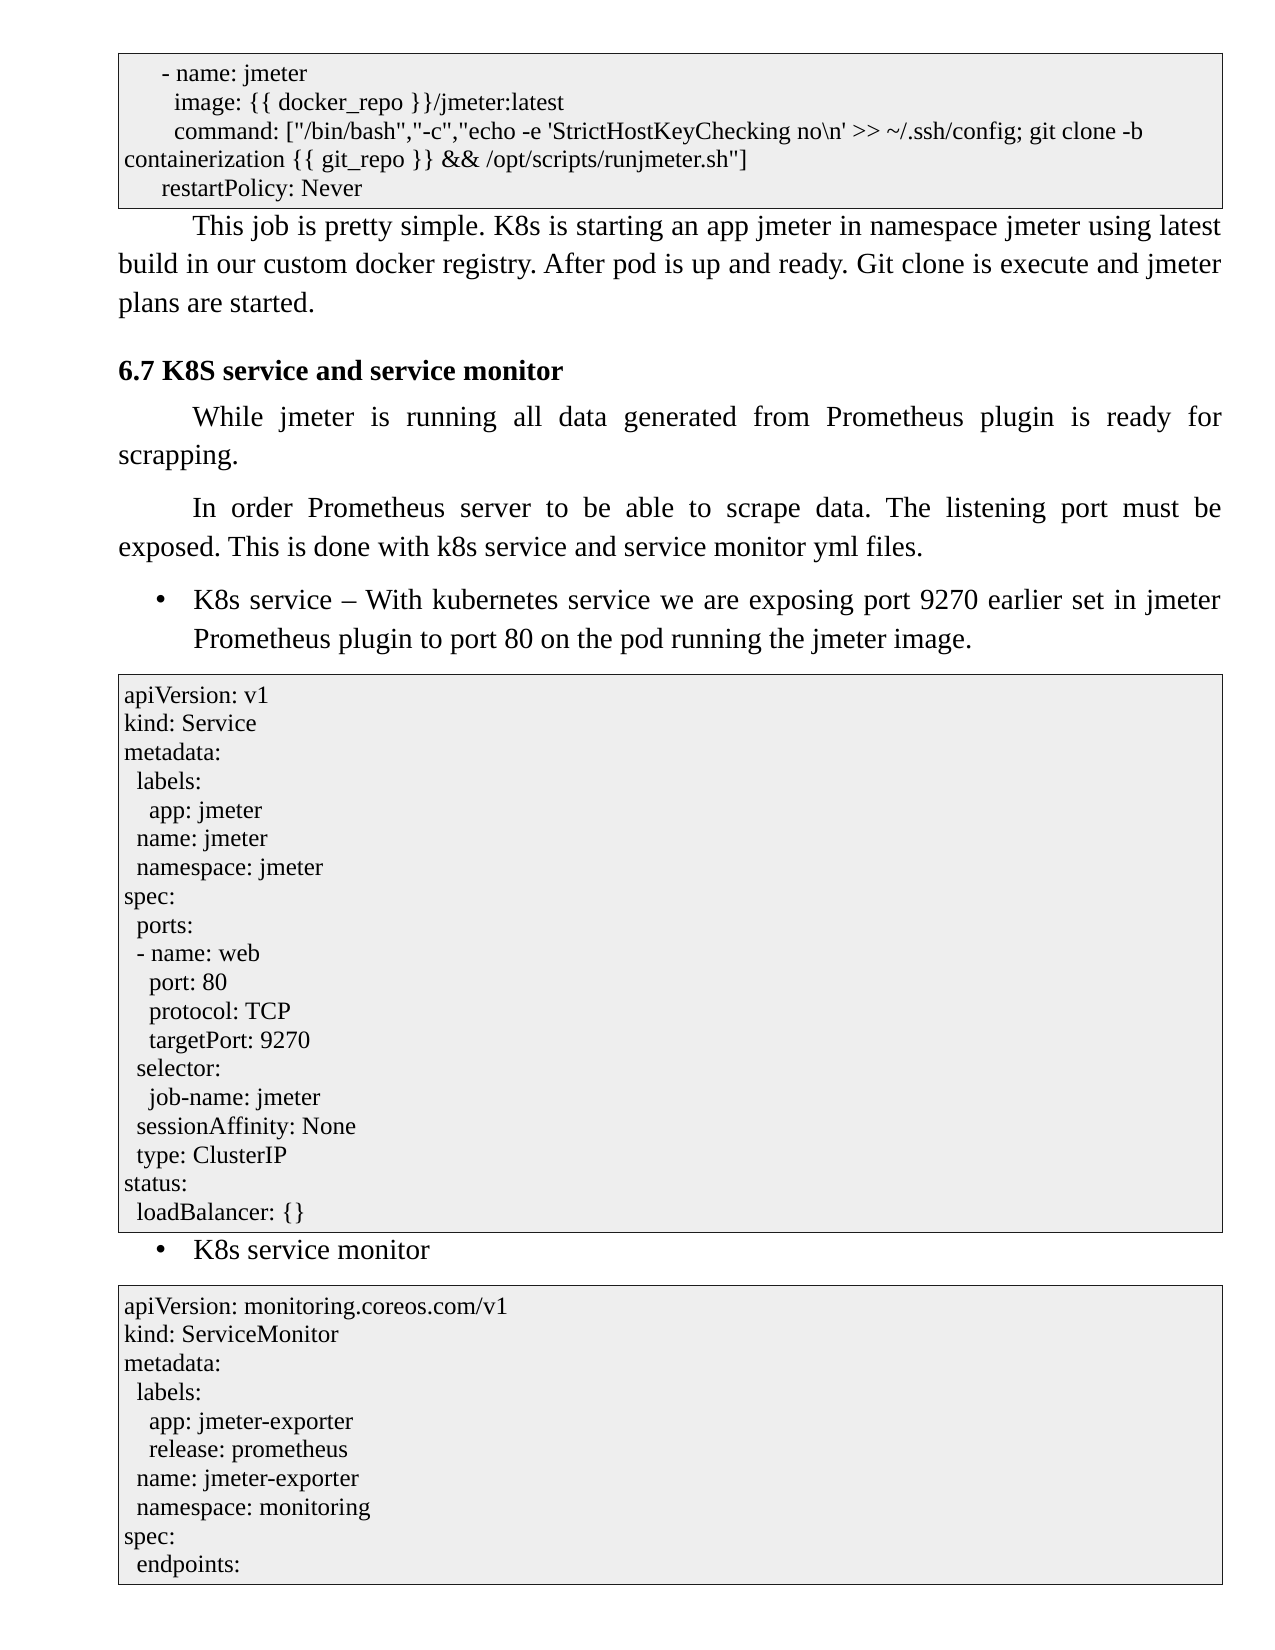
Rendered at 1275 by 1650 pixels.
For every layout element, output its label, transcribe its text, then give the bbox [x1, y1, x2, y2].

table_header apiVersion: v1 kind: Service metadata: labels: app: jmeter name: jmeter namespace: jmeter spec: ports: - name: web port: 80 protocol: TCP targetPort: 9270 selector: job-name: jmeter sessionAffinity: None type: ClusterIP status: loadBalancer: {} [119, 675, 1222, 1232]
text In order Prometheus server to be able to scrape data. The listening port must be exposed. This is done with k8s service and service monitor yml files. [118, 490, 1222, 562]
text While jmeter is running all data generated from Prometheus plugin is ready for scrapping. [118, 399, 1222, 471]
table_header - name: jmeter image: {{ docker_repo }}/jmeter:latest command: ["/bin/bash","-c","echo -e 'StrictHostKeyChecking no\n' >> ~/.ssh/config; git clone -b containerization {{ git_repo }} && /opt/scripts/runjmeter.sh"] restartPolicy: Never [119, 54, 1222, 208]
list K8s service – With kubernetes service we are exposing port 9270 earlier set in jmeter Prometheus plugin to port 80 on the pod running the jmeter image. [156, 582, 1222, 654]
subtitle 6.7 K8S service and service monitor [118, 353, 1222, 386]
list K8s service monitor [156, 1233, 1222, 1265]
table_header apiVersion: monitoring.coreos.com/v1 kind: ServiceMonitor metadata: labels: app: jmeter-exporter release: prometheus name: jmeter-exporter namespace: monitoring spec: endpoints: [119, 1286, 1222, 1584]
text This job is pretty simple. K8s is starting an app jmeter in namespace jmeter using latest build in our custom docker registry. After pod is up and ready. Git clone is execute and jmeter plans are started. [118, 209, 1222, 318]
